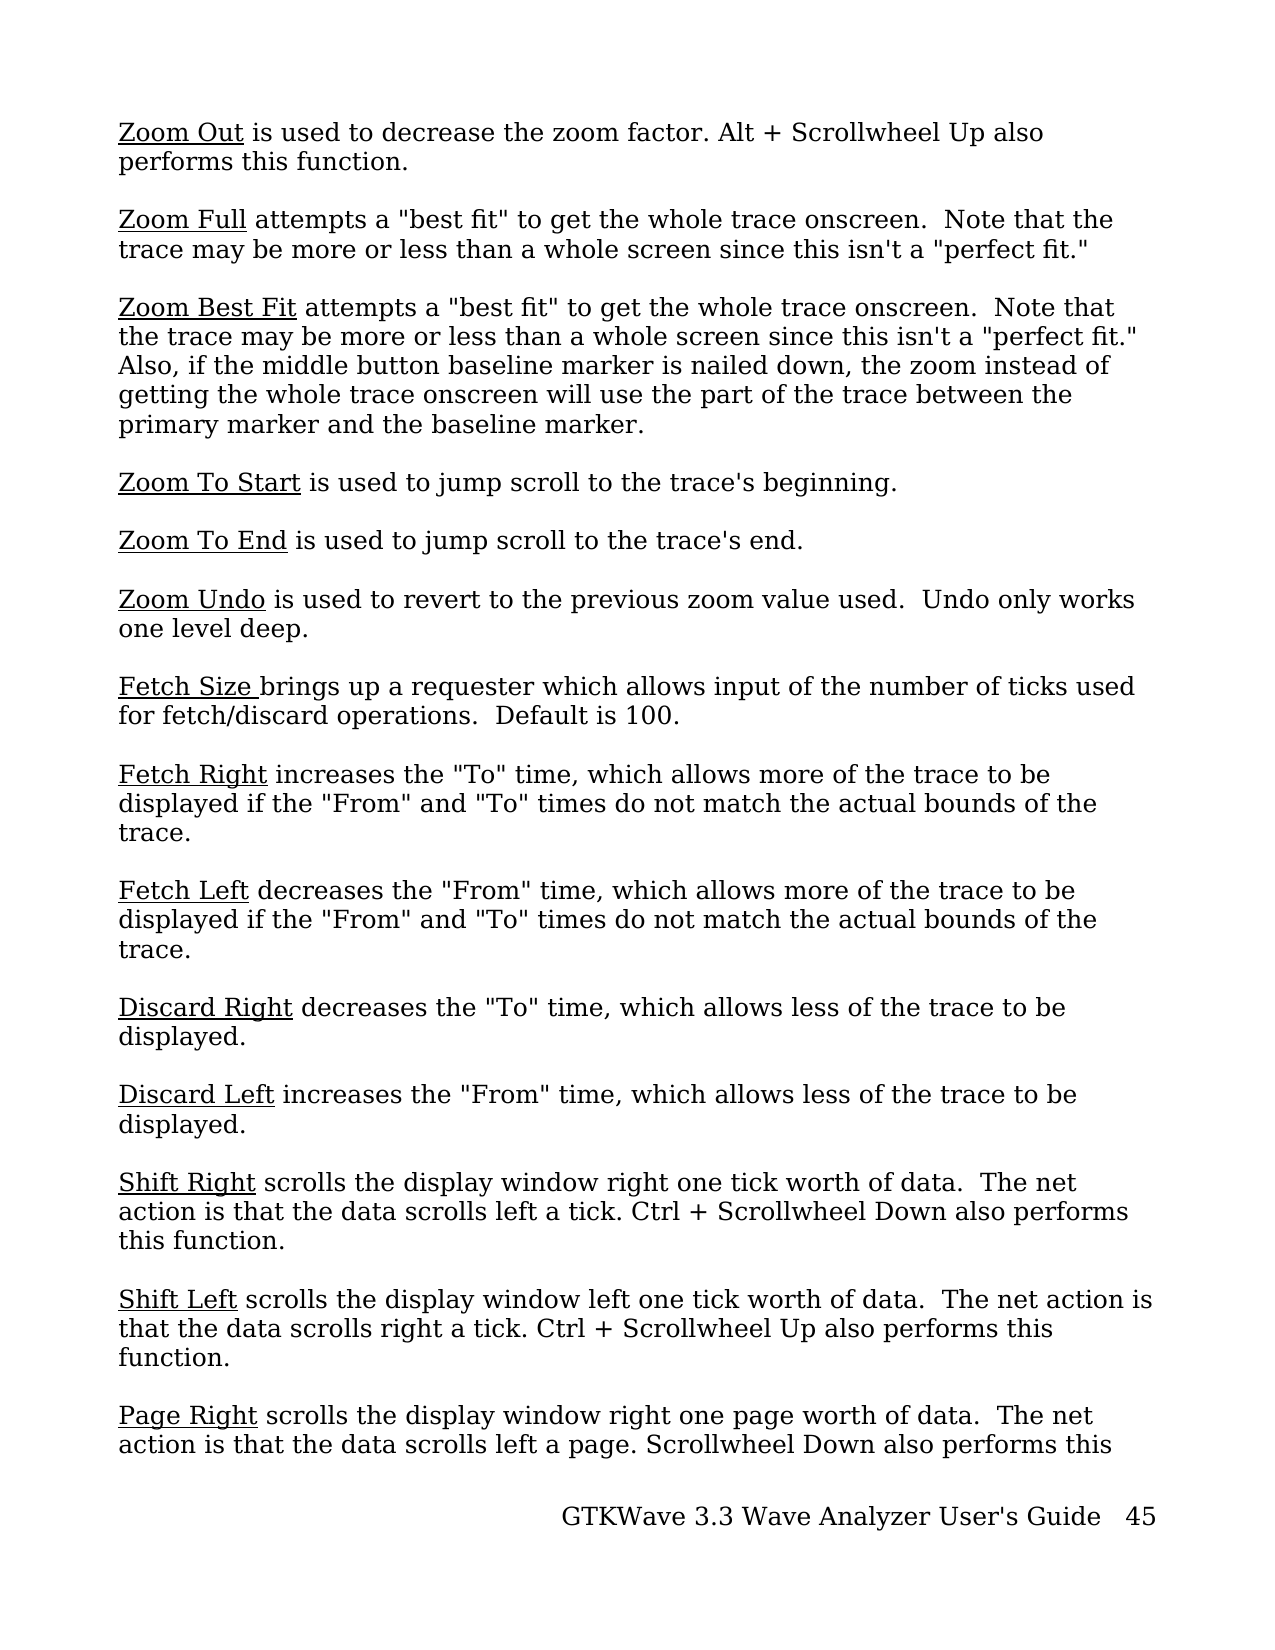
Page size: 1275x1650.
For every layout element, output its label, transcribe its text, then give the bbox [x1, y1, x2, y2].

text Zoom Undo is used to revert to the previous zoom value used. Undo only works one level deep. [118, 585, 1157, 643]
text Zoom Full attempts a "best fit" to get the whole trace onscreen. Note that the trace may be more or less than a whole screen since this isn't a "perfect fit." [118, 206, 1157, 264]
text Discard Right decreases the "To" time, which allows less of the trace to be displayed. [118, 993, 1157, 1051]
text Zoom Out is used to decrease the zoom factor. Alt + Scrollwheel Up also performs this function. [118, 118, 1157, 176]
text Fetch Left decreases the "From" time, which allows more of the trace to be displayed if the "From" and "To" times do not match the actual bounds of the trace. [118, 876, 1157, 964]
text Zoom To Start is used to jump scroll to the trace's beginning. [118, 468, 1157, 497]
text Zoom Best Fit attempts a "best fit" to get the whole trace onscreen. Note that the trace may be more or less than a whole screen since this isn't a "perfect fit." Also, if the middle button baseline marker is nailed down, the zoom instead of getting the whole trace onscreen will use the part of the trace between the primary marker and the baseline marker. [118, 293, 1157, 439]
text Zoom To End is used to jump scroll to the trace's end. [118, 526, 1157, 556]
text Fetch Right increases the "To" time, which allows more of the trace to be displayed if the "From" and "To" times do not match the actual bounds of the trace. [118, 760, 1157, 847]
text Fetch Size brings up a requester which allows input of the number of ticks used for fetch/discard operations. Default is 100. [118, 672, 1157, 731]
text Discard Left increases the "From" time, which allows less of the trace to be displayed. [118, 1081, 1157, 1139]
text Shift Left scrolls the display window left one tick worth of data. The net action is that the data scrolls right a tick. Ctrl + Scrollwheel Up also performs this function. [118, 1285, 1157, 1372]
text Page Right scrolls the display window right one page worth of data. The net action is that the data scrolls left a page. Scrollwheel Down also performs this [118, 1401, 1157, 1460]
text Shift Right scrolls the display window right one tick worth of data. The net action is that the data scrolls left a tick. Ctrl + Scrollwheel Down also performs this function. [118, 1168, 1157, 1256]
